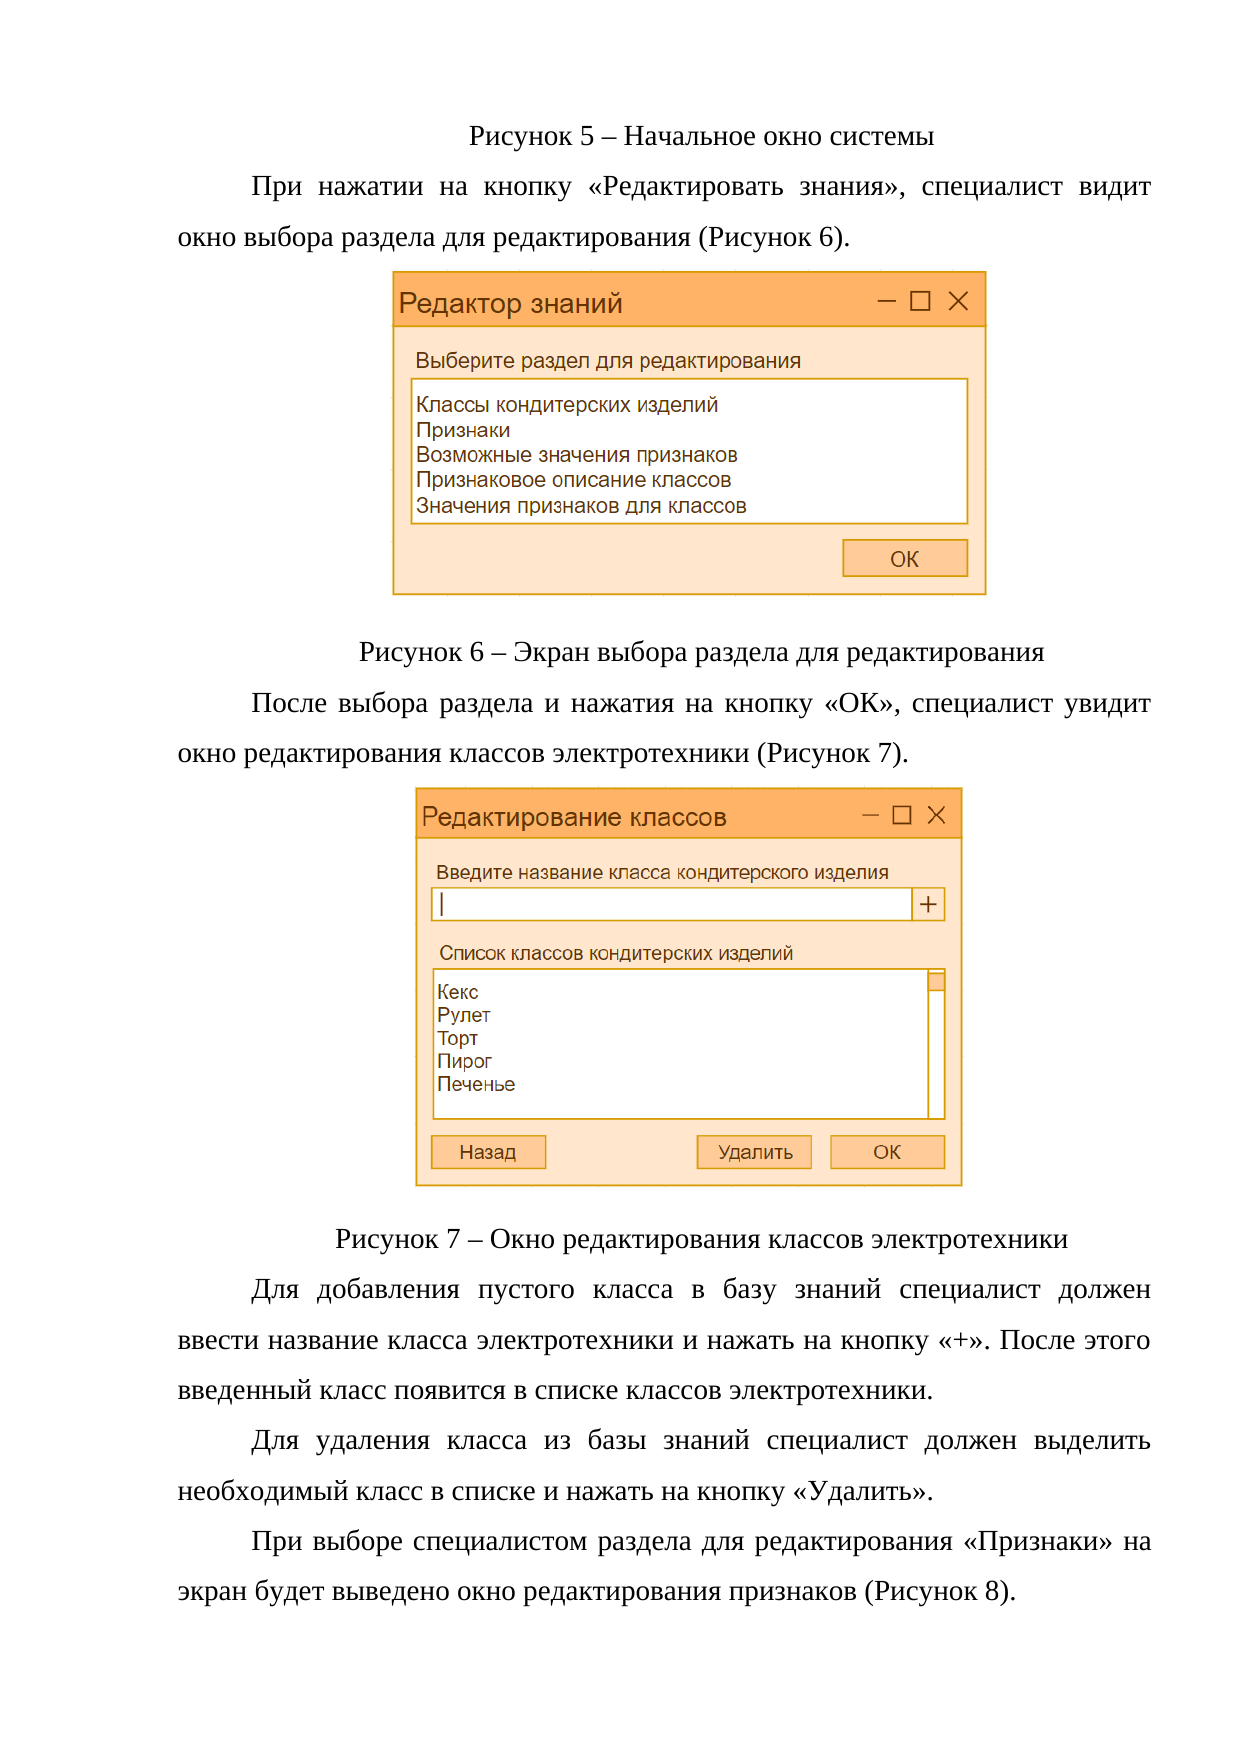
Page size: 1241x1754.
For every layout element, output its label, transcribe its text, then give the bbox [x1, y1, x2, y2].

text Для удаления класса из базы знаний специалист должен выделить необходимый класс в списке и нажать на кнопку «Удалить». [177, 1422, 1152, 1506]
text Рисунок 6 – Экран выбора раздела для редактирования [177, 634, 1152, 668]
picture [414, 785, 964, 1188]
text После выбора раздела и нажатия на кнопку «ОК», специалист увидит окно редактирования классов электротехники (Рисунок 7). [177, 685, 1152, 769]
text При выборе специалистом раздела для редактирования «Признаки» на экран будет выведено окно редактирования признаков (Рисунок 8). [177, 1523, 1152, 1607]
text При нажатии на кнопку «Редактировать знания», специалист видит окно выбора раздела для редактирования (Рисунок 6). [177, 168, 1152, 252]
picture [390, 269, 988, 597]
text Рисунок 5 – Начальное окно системы [177, 118, 1152, 152]
text Для добавления пустого класса в базу знаний специалист должен ввести название класса электротехники и нажать на кнопку «+». После этого введенный класс появится в списке классов электротехники. [177, 1271, 1152, 1406]
text Рисунок 7 – Окно редактирования классов электротехники [177, 1221, 1152, 1255]
